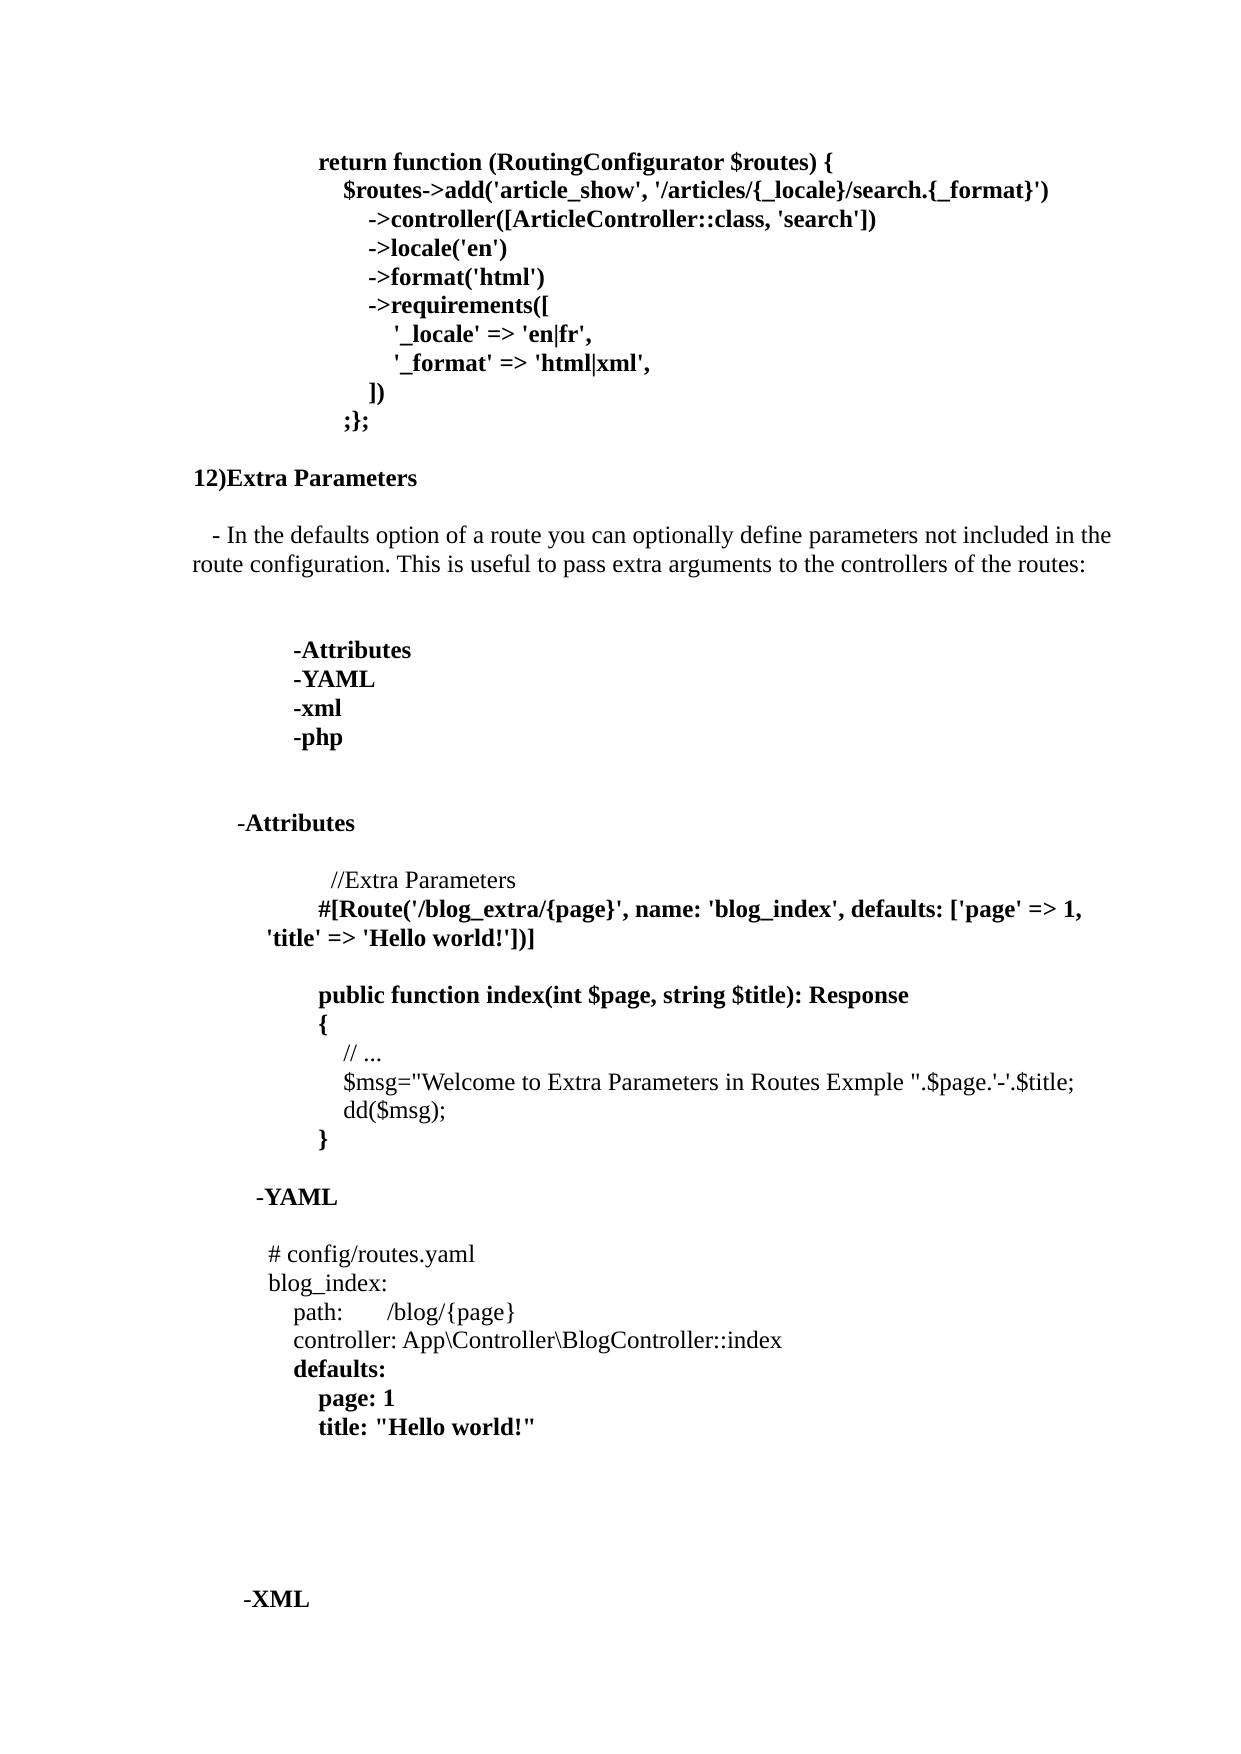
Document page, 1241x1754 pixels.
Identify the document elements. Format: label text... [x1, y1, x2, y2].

text blog_index: [118, 1268, 1122, 1297]
text 12)Extra Parameters [118, 463, 1122, 492]
text title: "Hello world!" [118, 1412, 1122, 1441]
text // ... [118, 1038, 1122, 1067]
text ->locale('en') [118, 233, 1122, 262]
text } [118, 1124, 1122, 1153]
text { [118, 1009, 1122, 1038]
text //Extra Parameters [118, 866, 1122, 894]
text #[Route('/blog_extra/{page}', name: 'blog_index', defaults: ['page' => 1, 'title' => 'Hello world!'])] [118, 894, 1122, 952]
text '_format' => 'html|xml', [118, 348, 1122, 377]
text -Attributes [118, 636, 1122, 664]
text public function index(int $page, string $title): Response [118, 981, 1122, 1009]
text ;}; [118, 406, 1122, 434]
text page: 1 [118, 1383, 1122, 1412]
text -php [118, 722, 1122, 751]
text controller: App\Controller\BlogController::index [118, 1326, 1122, 1354]
text # config/routes.yaml [118, 1239, 1122, 1268]
text ->requirements([ [118, 291, 1122, 319]
text -Attributes [118, 808, 1122, 837]
text path: /blog/{page} [118, 1297, 1122, 1326]
text $routes->add('article_show', '/articles/{_locale}/search.{_format}') [118, 176, 1122, 204]
text $msg="Welcome to Extra Parameters in Routes Exmple ".$page.'-'.$title; [118, 1067, 1122, 1096]
text -YAML [118, 1182, 1122, 1211]
text ]) [118, 377, 1122, 406]
text -YAML [118, 664, 1122, 693]
text - In the defaults option of a route you can optionally define parameters not included in the route configuration. This is useful to pass extra arguments to the controllers of the routes: [118, 521, 1122, 578]
text ->format('html') [118, 262, 1122, 291]
text -XML [118, 1584, 1122, 1613]
text return function (RoutingConfigurator $routes) { [118, 147, 1122, 176]
text ->controller([ArticleController::class, 'search']) [118, 204, 1122, 233]
text '_locale' => 'en|fr', [118, 319, 1122, 348]
text -xml [118, 693, 1122, 722]
text defaults: [118, 1354, 1122, 1383]
text dd($msg); [118, 1096, 1122, 1124]
